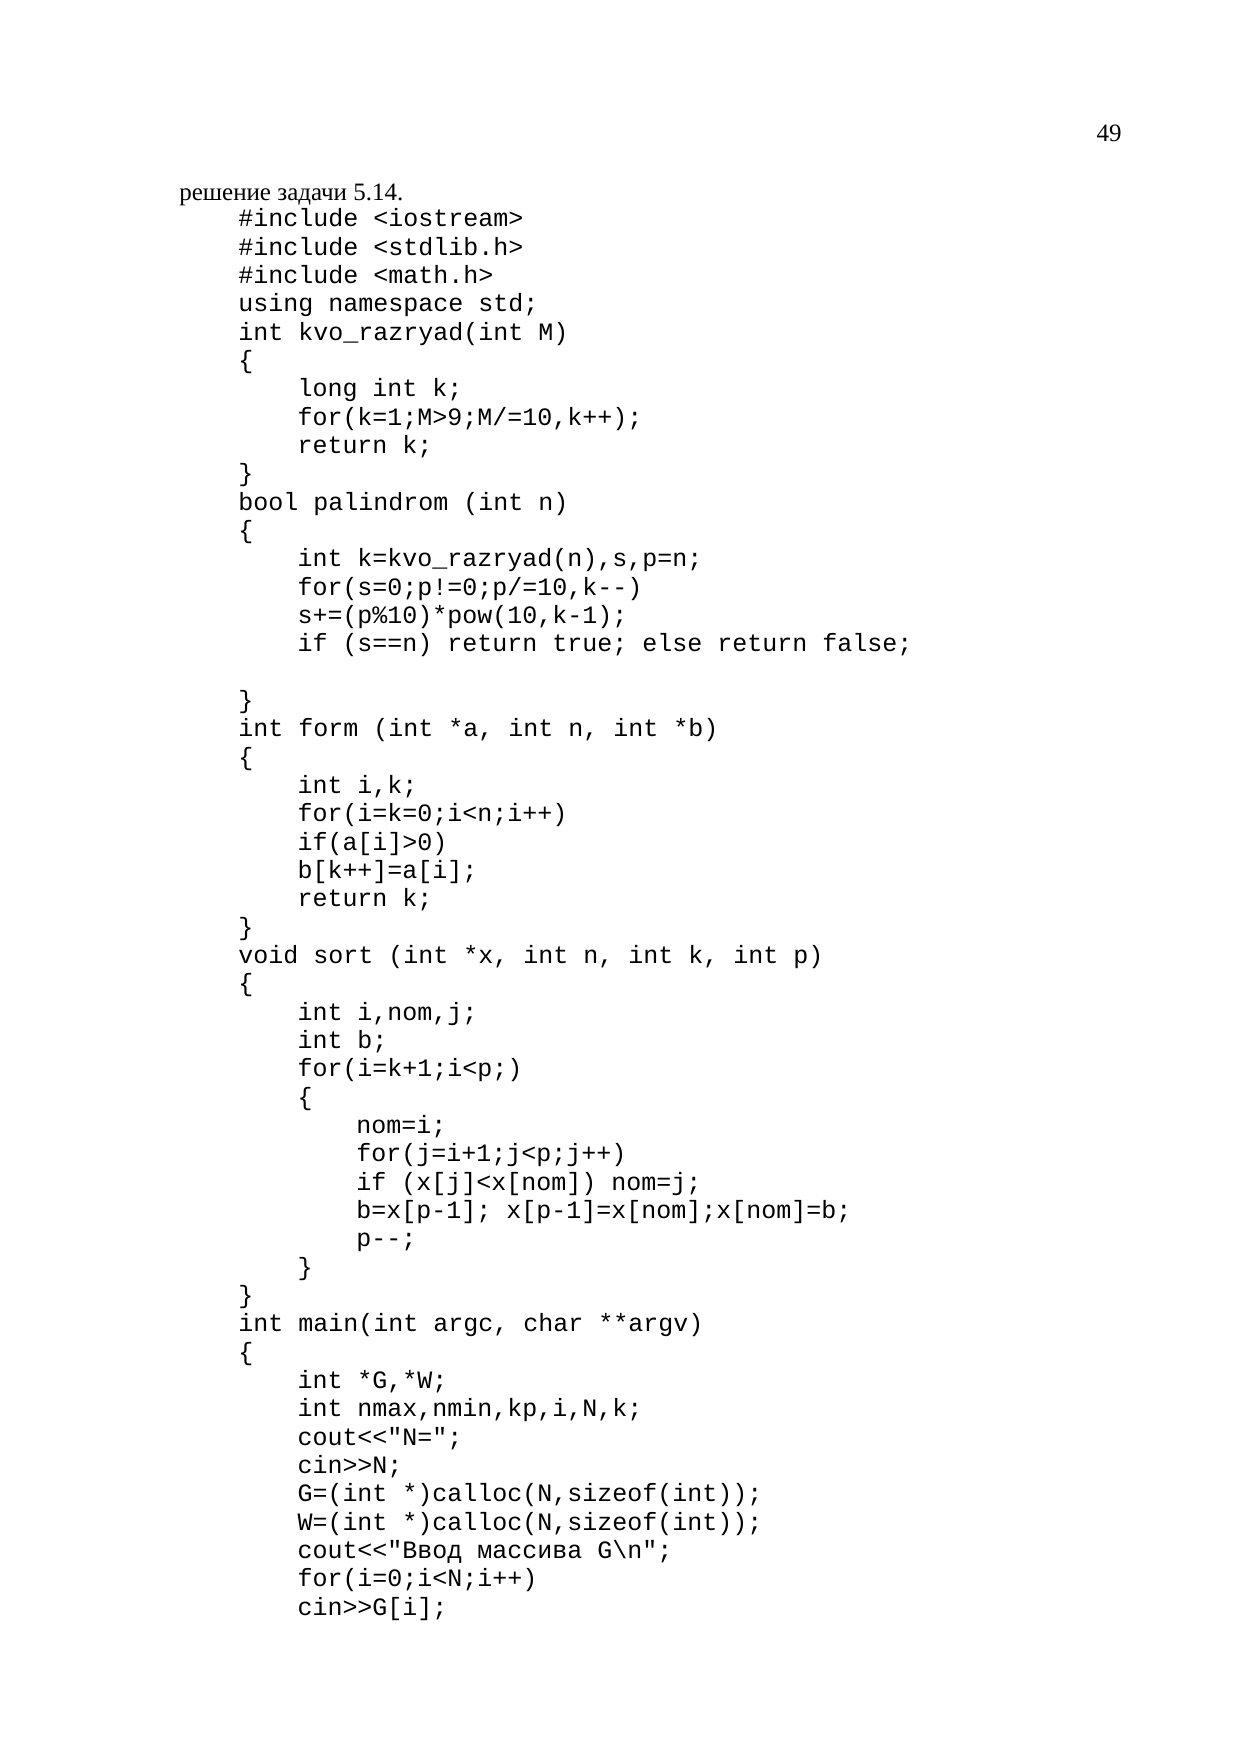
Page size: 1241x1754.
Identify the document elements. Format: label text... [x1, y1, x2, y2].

text cout<<"N="; [238, 1424, 1121, 1452]
text } [238, 914, 1121, 942]
text for(s=0;p!=0;p/=10,k--) [238, 574, 1121, 602]
text { [238, 1084, 1121, 1112]
text int nmax,nmin,kp,i,N,k; [238, 1396, 1121, 1424]
text if (s==n) return true; else return false; [238, 631, 1121, 659]
text for(i=k=0;i<n;i++) [238, 801, 1121, 829]
text G=(int *)calloc(N,sizeof(int)); [238, 1481, 1121, 1509]
text } [238, 1254, 1121, 1282]
text nom=i; [238, 1112, 1121, 1141]
text #include <math.h> [238, 262, 1121, 291]
text p--; [238, 1226, 1121, 1254]
text for(i=k+1;i<p;) [238, 1056, 1121, 1084]
text return k; [238, 432, 1121, 461]
text cin>>N; [238, 1452, 1121, 1481]
text int k=kvo_razryad(n),s,p=n; [238, 546, 1121, 574]
text { [238, 1339, 1121, 1367]
text W=(int *)calloc(N,sizeof(int)); [238, 1509, 1121, 1537]
text cin>>G[i]; [238, 1594, 1121, 1622]
text long int k; [238, 376, 1121, 404]
text for(j=i+1;j<p;j++) [238, 1141, 1121, 1169]
text int i,nom,j; [238, 999, 1121, 1027]
text решение задачи 5.14. [179, 177, 1121, 206]
text b=x[p-1]; x[p-1]=x[nom];x[nom]=b; [238, 1197, 1121, 1226]
text } [238, 461, 1121, 489]
text int b; [238, 1027, 1121, 1056]
text } [238, 1282, 1121, 1311]
text int i,k; [238, 772, 1121, 801]
text #include <stdlib.h> [238, 234, 1121, 262]
text int main(int argc, char **argv) [238, 1311, 1121, 1339]
text int *G,*W; [238, 1367, 1121, 1396]
text if(a[i]>0) [238, 829, 1121, 857]
text { [238, 347, 1121, 376]
text for(k=1;M>9;M/=10,k++); [238, 404, 1121, 432]
text for(i=0;i<N;i++) [238, 1566, 1121, 1594]
text b[k++]=a[i]; [238, 857, 1121, 886]
text #include <iostream> [238, 206, 1121, 234]
text { [238, 971, 1121, 999]
text bool palindrom (int n) [238, 489, 1121, 517]
text using namespace std; [238, 291, 1121, 319]
text { [238, 744, 1121, 772]
text return k; [238, 886, 1121, 914]
text s+=(p%10)*pow(10,k-1); [238, 602, 1121, 631]
text int kvo_razryad(int M) [238, 319, 1121, 347]
text int form (int *a, int n, int *b) [238, 716, 1121, 744]
text void sort (int *x, int n, int k, int p) [238, 942, 1121, 971]
text if (x[j]<x[nom]) nom=j; [238, 1169, 1121, 1197]
text cout<<"Ввод массива G\n"; [238, 1537, 1121, 1566]
text { [238, 517, 1121, 546]
text } [238, 687, 1121, 716]
